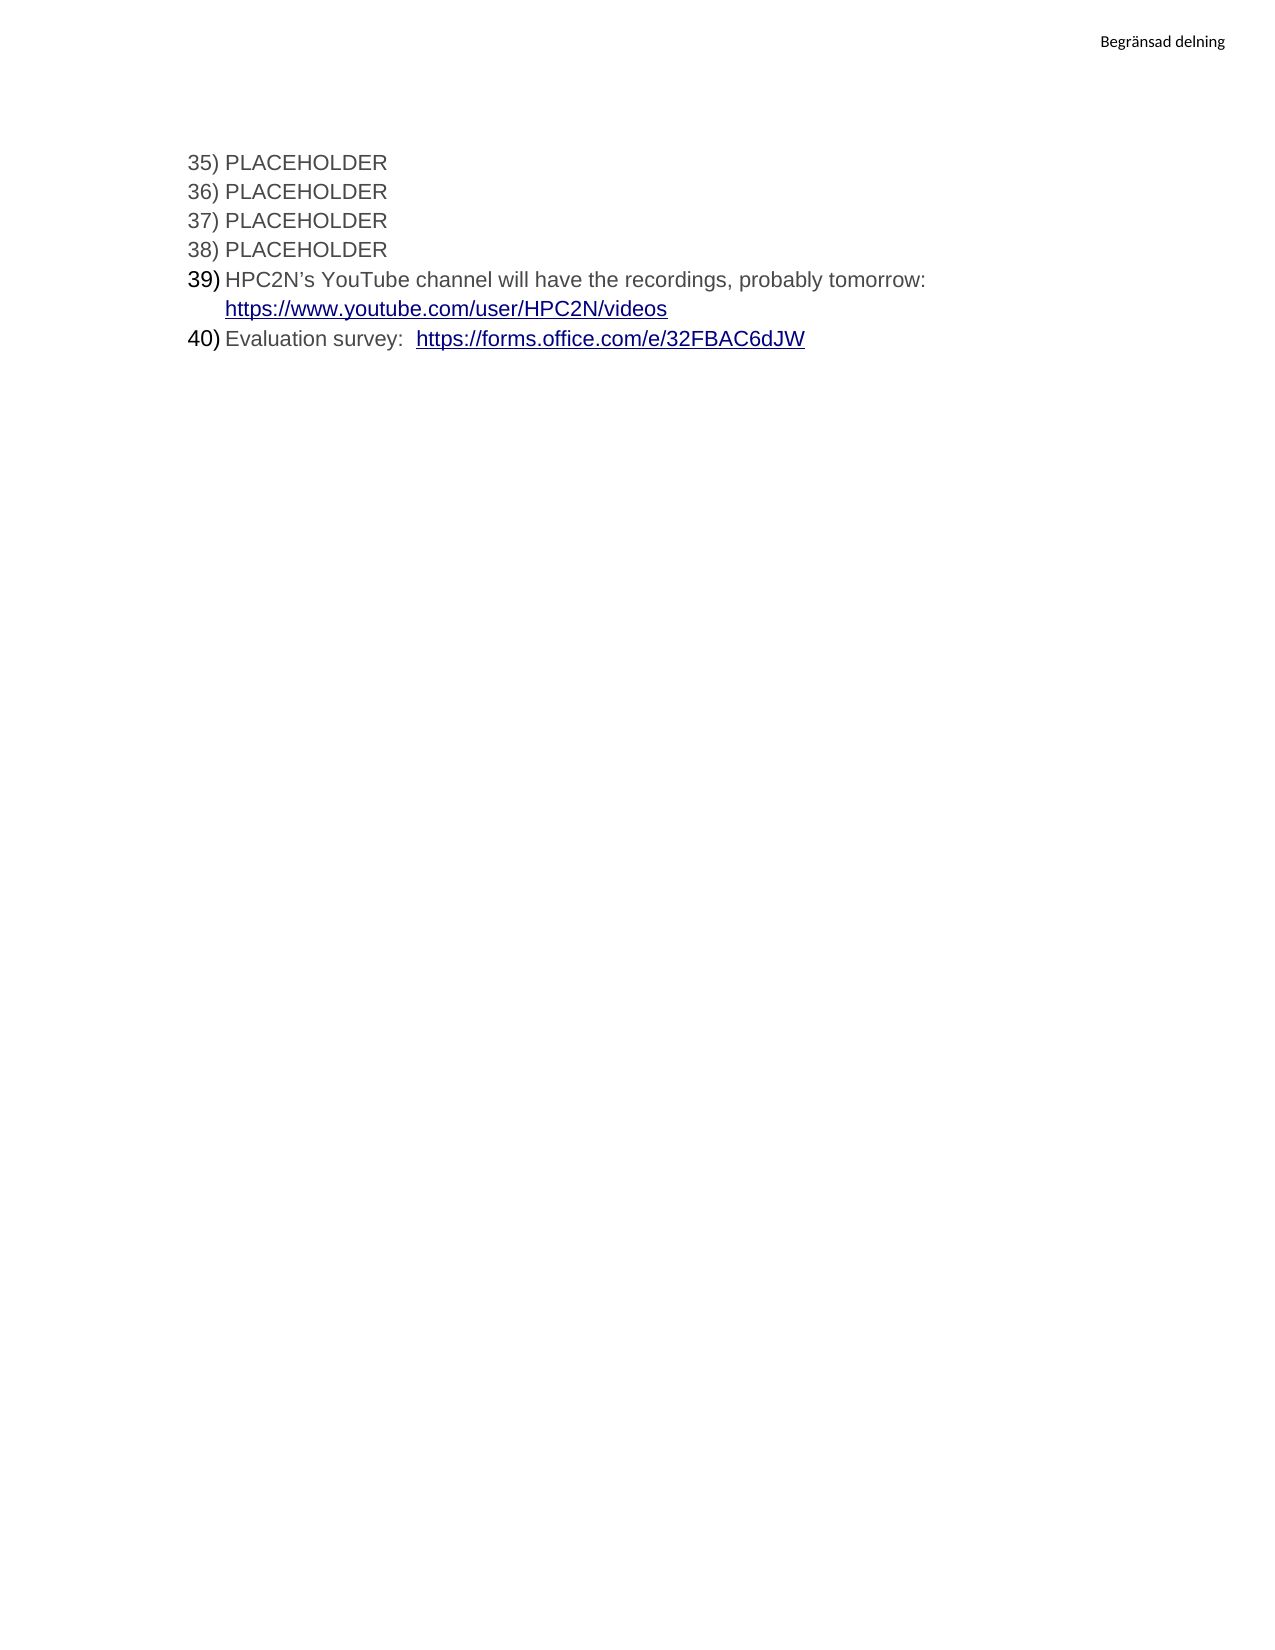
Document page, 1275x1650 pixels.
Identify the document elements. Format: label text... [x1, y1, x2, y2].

list PLACEHOLDER [187, 150, 1125, 175]
list Evaluation survey: https://forms.office.com/e/32FBAC6dJW [187, 325, 1125, 351]
list HPC2N’s YouTube channel will have the recordings, probably tomorrow: https://www.youtube.com/user/HPC2N/videos [187, 266, 1125, 321]
list PLACEHOLDER [187, 179, 1125, 204]
list PLACEHOLDER [187, 208, 1125, 233]
list PLACEHOLDER [187, 237, 1125, 262]
